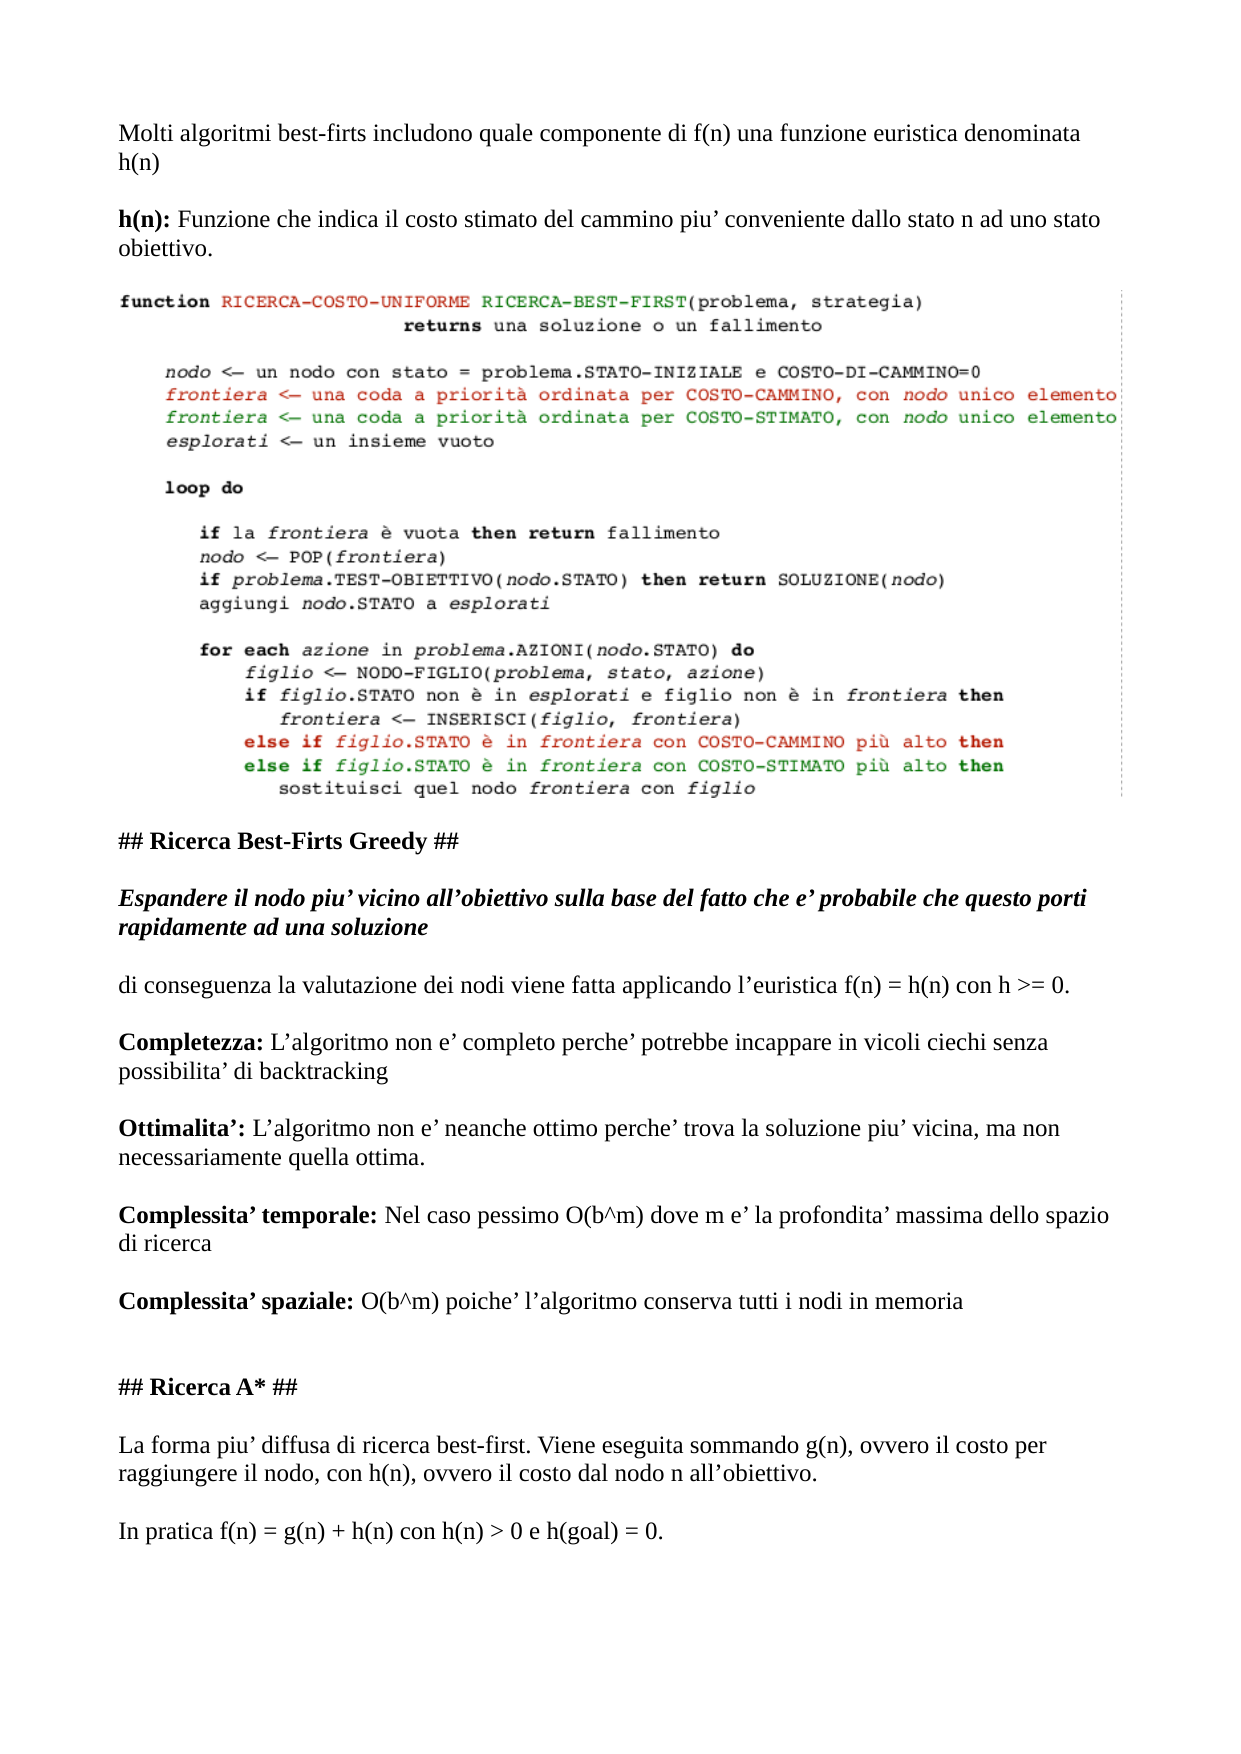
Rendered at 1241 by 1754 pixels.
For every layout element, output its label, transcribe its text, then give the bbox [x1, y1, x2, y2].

text La forma piu’ diffusa di ricerca best-first. Viene eseguita sommando g(n), ovvero il costo per raggiungere il nodo, con h(n), ovvero il costo dal nodo n all’obiettivo. [118, 1430, 1122, 1487]
text Ottimalita’: L’algoritmo non e’ neanche ottimo perche’ trova la soluzione piu’ vicina, ma non necessariamente quella ottima. [118, 1113, 1122, 1171]
text Completezza: L’algoritmo non e’ completo perche’ potrebbe incappare in vicoli ciechi senza possibilita’ di backtracking [118, 1027, 1122, 1085]
text Complessita’ spaziale: O(b^m) poiche’ l’algoritmo conserva tutti i nodi in memoria [118, 1286, 1122, 1315]
picture [118, 290, 1123, 798]
text In pratica f(n) = g(n) + h(n) con h(n) > 0 e h(goal) = 0. [118, 1516, 1122, 1545]
text Espandere il nodo piu’ vicino all’obiettivo sulla base del fatto che e’ probabile che questo porti rapidamente ad una soluzione [118, 883, 1122, 941]
text Molti algoritmi best-firts includono quale componente di f(n) una funzione euristica denominata h(n) [118, 118, 1122, 176]
text Complessita’ temporale: Nel caso pessimo O(b^m) dove m e’ la profondita’ massima dello spazio di ricerca [118, 1200, 1122, 1257]
text ## Ricerca A* ## [118, 1372, 1122, 1401]
text h(n): Funzione che indica il costo stimato del cammino piu’ conveniente dallo stato n ad uno stato obiettivo. [118, 204, 1122, 262]
text di conseguenza la valutazione dei nodi viene fatta applicando l’euristica f(n) = h(n) con h >= 0. [118, 970, 1122, 998]
text ## Ricerca Best-Firts Greedy ## [118, 826, 1122, 855]
